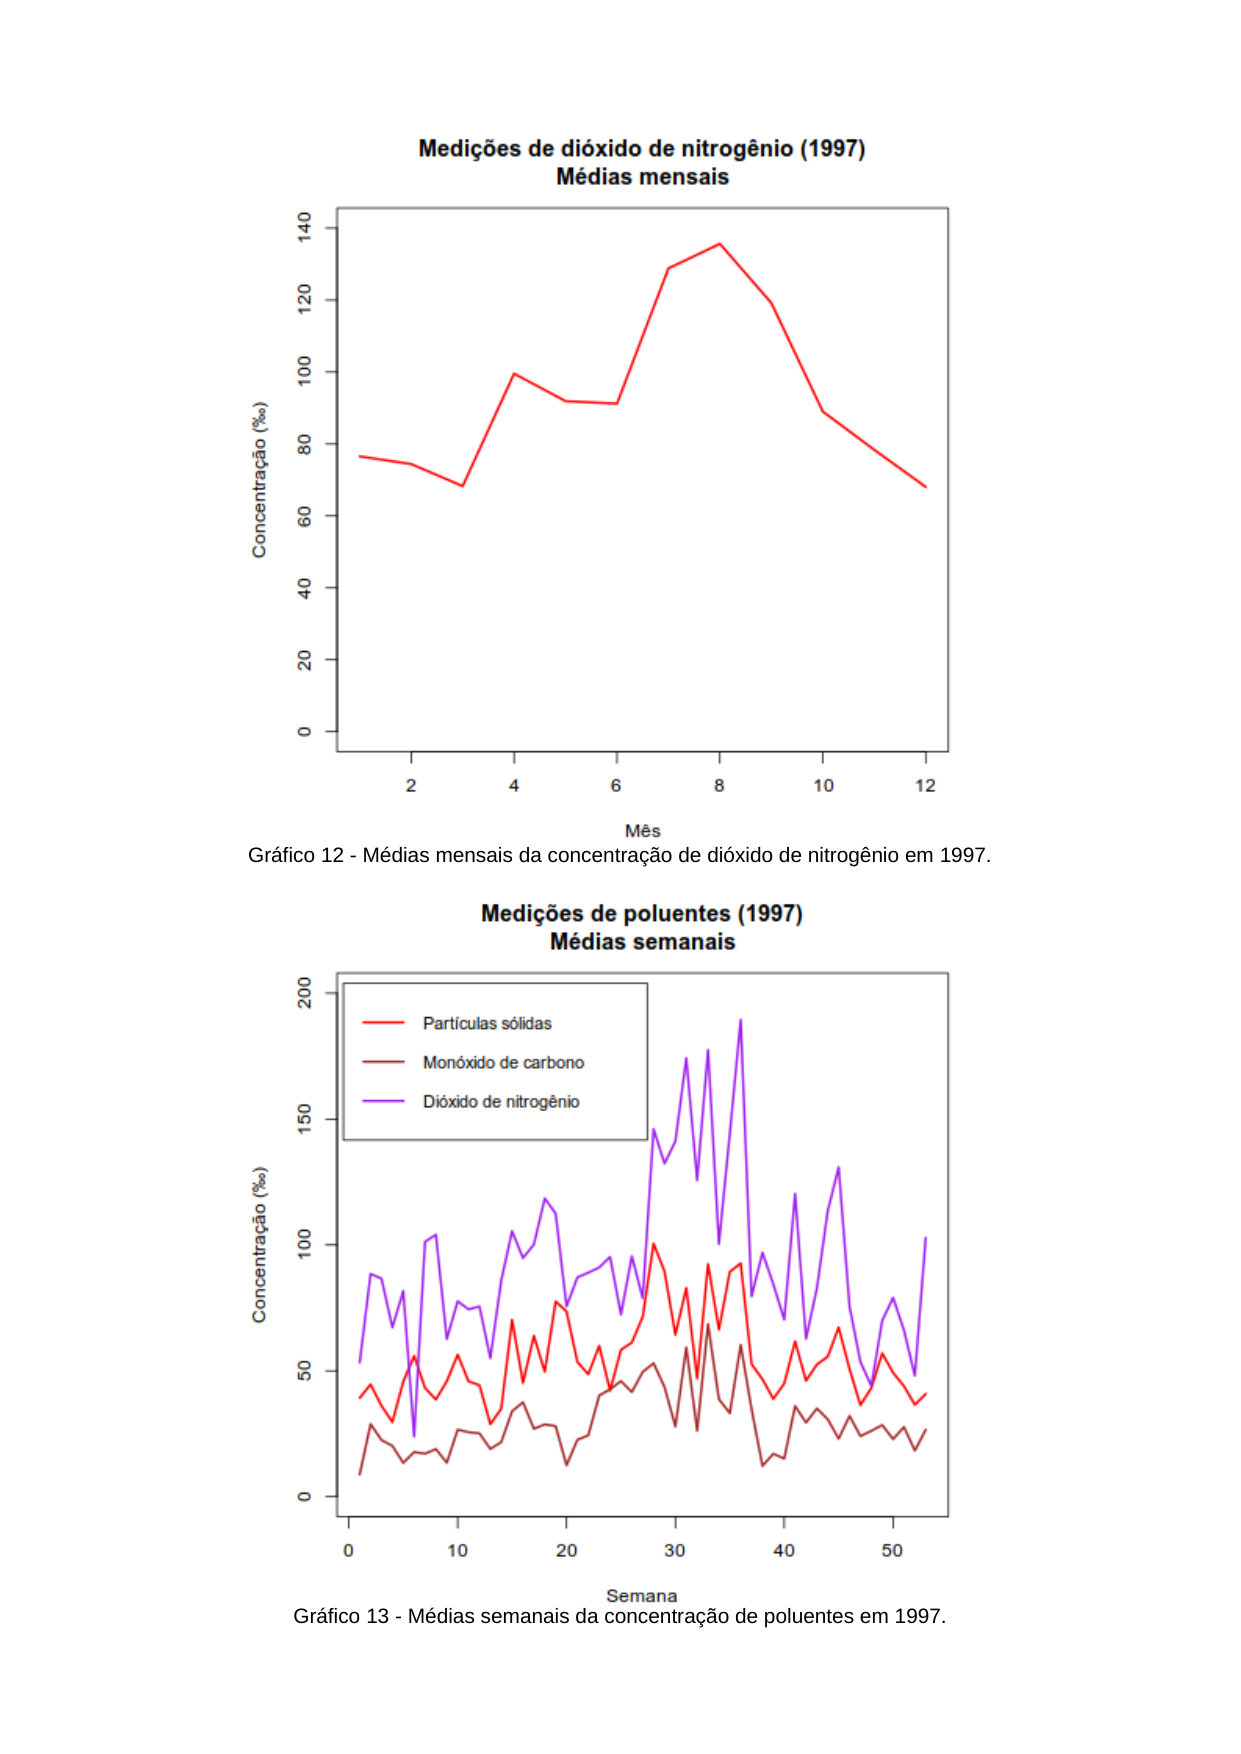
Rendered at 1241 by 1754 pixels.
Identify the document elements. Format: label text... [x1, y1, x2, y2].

picture [245, 136, 995, 839]
text Gráfico 13 - Médias semanais da concentração de poluentes em 1997. [245, 1604, 995, 1628]
picture [245, 900, 995, 1604]
text Gráfico 12 - Médias mensais da concentração de dióxido de nitrogênio em 1997. [245, 839, 995, 867]
